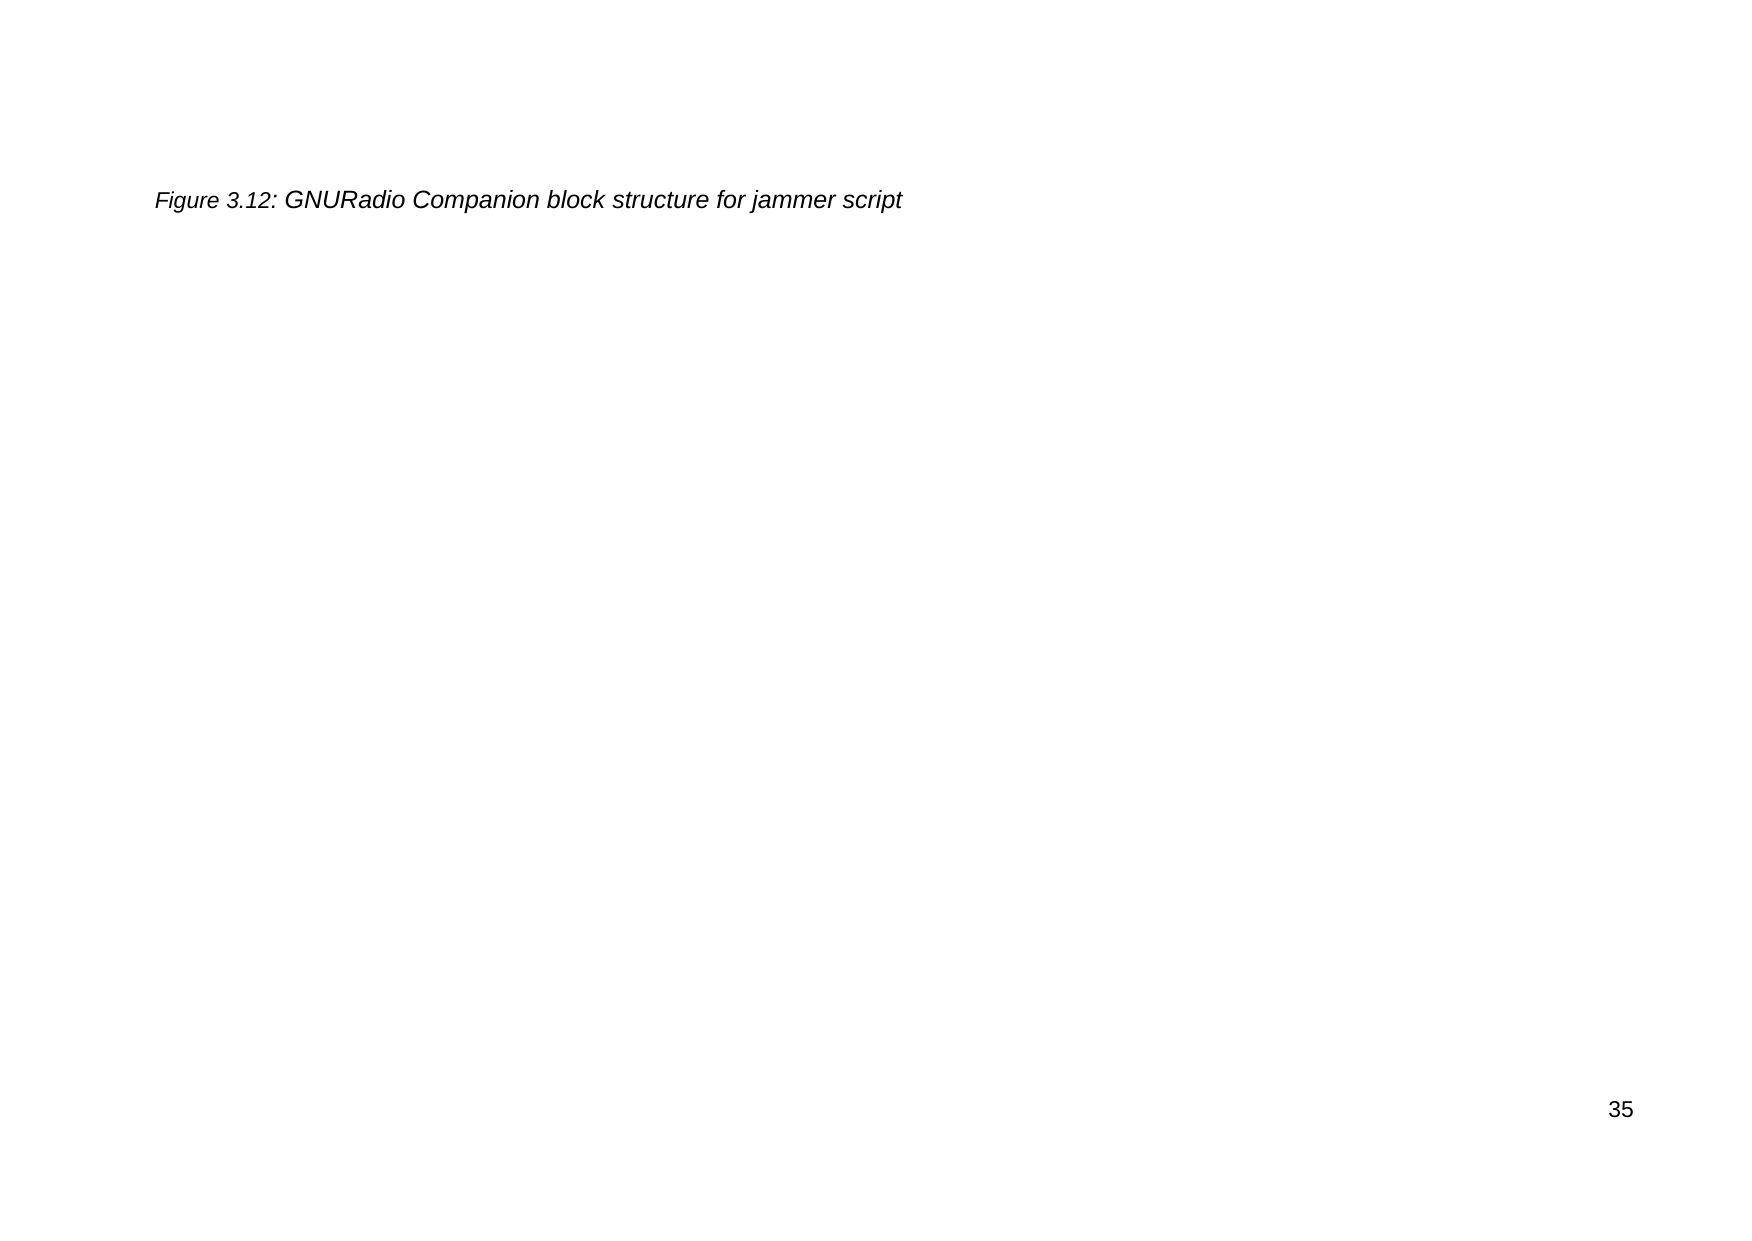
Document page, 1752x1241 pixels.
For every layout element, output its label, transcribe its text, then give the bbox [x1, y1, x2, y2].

text Figure 3.12: GNURadio Companion block structure for jammer script [154, 184, 1597, 213]
